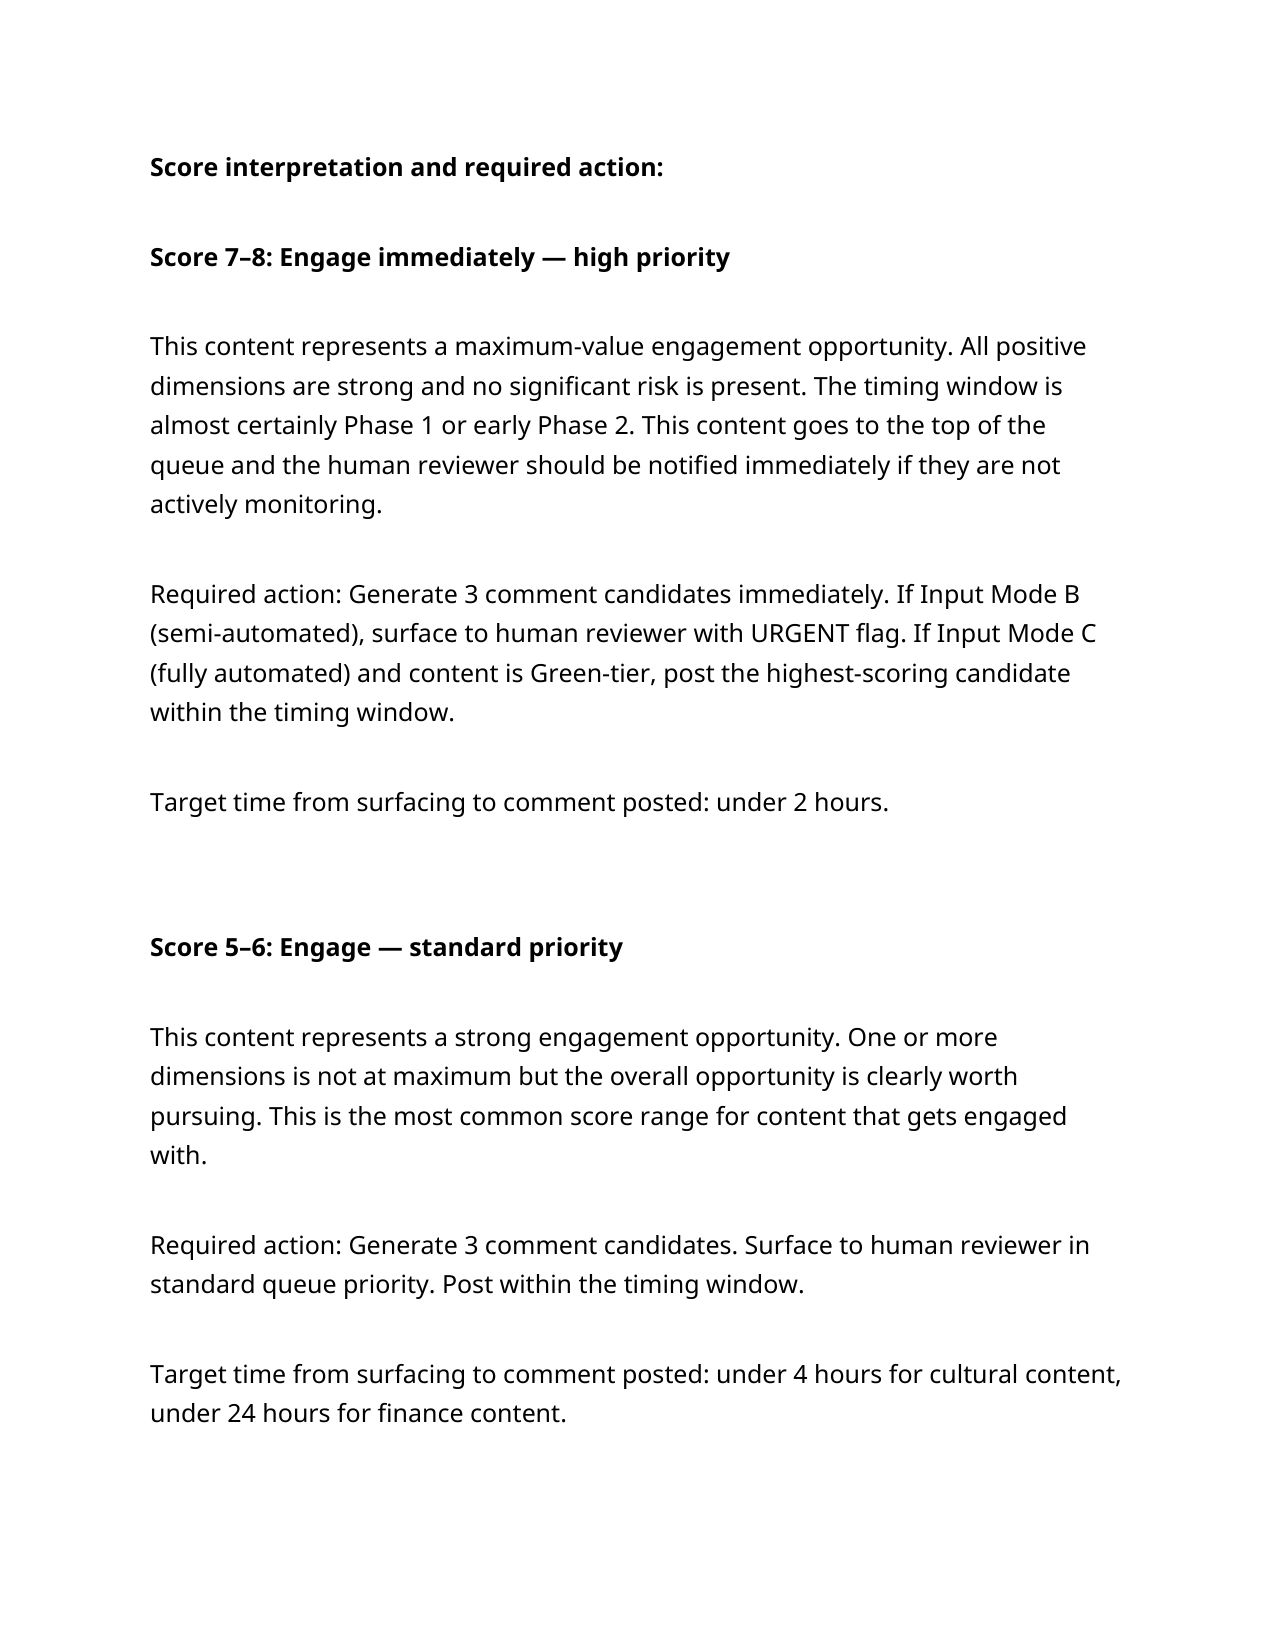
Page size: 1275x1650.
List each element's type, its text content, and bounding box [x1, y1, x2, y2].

text Required action: Generate 3 comment candidates immediately. If Input Mode B (semi-automated), surface to human reviewer with URGENT flag. If Input Mode C (fully automated) and content is Green-tier, post the highest-scoring candidate within the timing window. [150, 576, 1125, 729]
text Score interpretation and required action: [150, 150, 1125, 184]
text This content represents a maximum-value engagement opportunity. All positive dimensions are strong and no significant risk is present. The timing window is almost certainly Phase 1 or early Phase 2. This content goes to the top of the queue and the human reviewer should be notified immediately if they are not actively monitoring. [150, 329, 1125, 521]
text Target time from surfacing to comment posted: under 4 hours for cultural content, under 24 hours for finance content. [150, 1356, 1125, 1430]
text Required action: Generate 3 comment candidates. Surface to human reviewer in standard queue priority. Post within the timing window. [150, 1227, 1125, 1301]
text This content represents a strong engagement opportunity. One or more dimensions is not at maximum but the overall opportunity is clearly worth pursuing. This is the most common score range for content that gets engaged with. [150, 1019, 1125, 1172]
text Target time from surfacing to comment posted: under 2 hours. [150, 784, 1125, 818]
text Score 7–8: Engage immediately — high priority [150, 239, 1125, 273]
text Score 5–6: Engage — standard priority [150, 930, 1125, 964]
